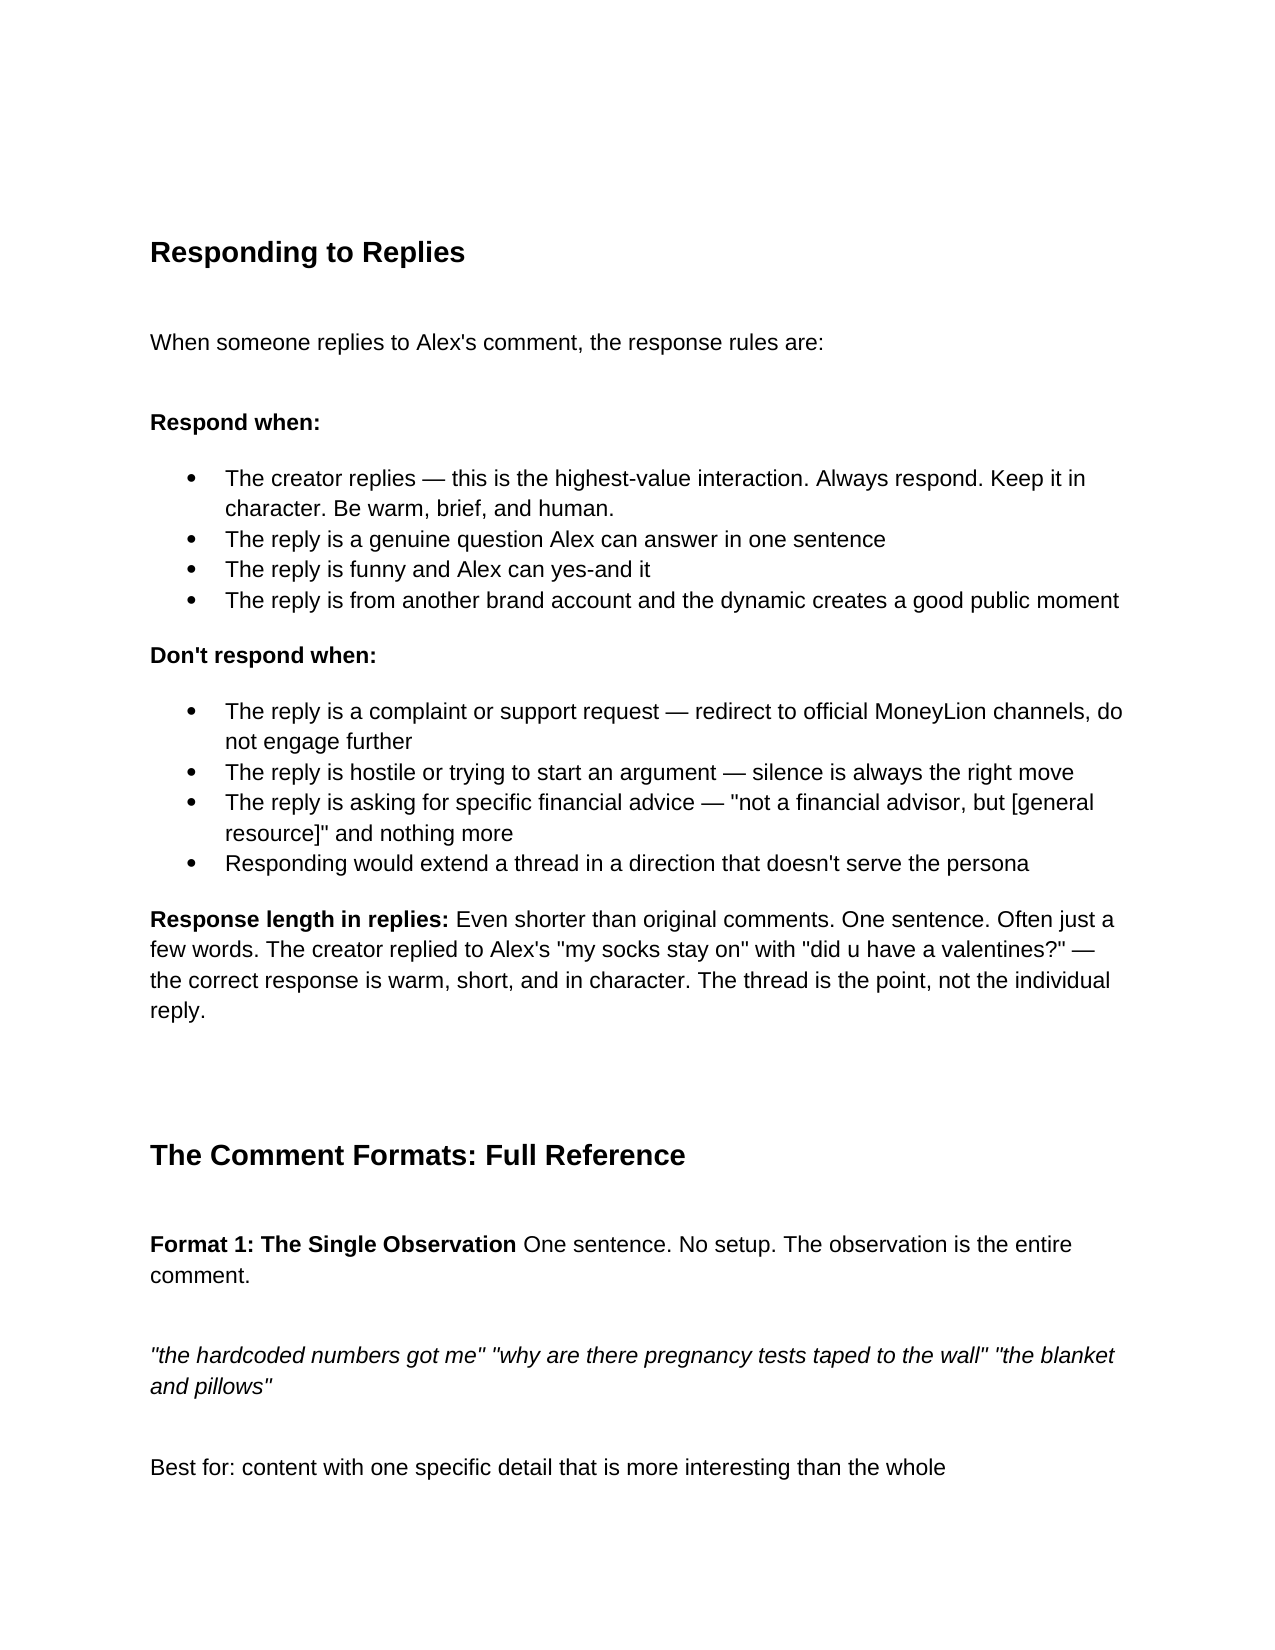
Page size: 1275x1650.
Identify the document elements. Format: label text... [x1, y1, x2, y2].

list The creator replies — this is the highest-value interaction. Always respond. Keep it in character. Be warm, brief, and human. [187, 464, 1125, 521]
text Format 1: The Single Observation One sentence. No setup. The observation is the entire comment. [150, 1231, 1125, 1288]
list The reply is a complaint or support request — redirect to official MoneyLion channels, do not engage further [187, 698, 1125, 754]
list The reply is asking for specific financial advice — "not a financial advisor, but [general resource]" and nothing more [187, 789, 1125, 846]
text Don't respond when: [150, 642, 1125, 668]
subtitle The Comment Formats: Full Reference [150, 1138, 1125, 1172]
text Respond when: [150, 409, 1125, 435]
list The reply is a genuine question Alex can answer in one sentence [187, 526, 1125, 552]
text Best for: content with one specific detail that is more interesting than the whole [150, 1453, 1125, 1480]
list The reply is hostile or trying to start an argument — silence is always the right move [187, 759, 1125, 785]
list The reply is from another brand account and the dynamic creates a good public moment [187, 587, 1125, 613]
text Response length in replies: Even shorter than original comments. One sentence. Often just a few words. The creator replied to Alex's "my socks stay on" with "did u have a valentines?" — the correct response is warm, short, and in character. The thread is the point, not the individual reply. [150, 906, 1125, 1024]
text "the hardcoded numbers got me" "why are there pregnancy tests taped to the wall" "the blanket and pillows" [150, 1342, 1125, 1399]
subtitle Responding to Replies [150, 235, 1125, 269]
list Responding would extend a thread in a direction that doesn't serve the persona [187, 850, 1125, 877]
text When someone replies to Alex's comment, the response rules are: [150, 328, 1125, 355]
list The reply is funny and Alex can yes-and it [187, 556, 1125, 582]
